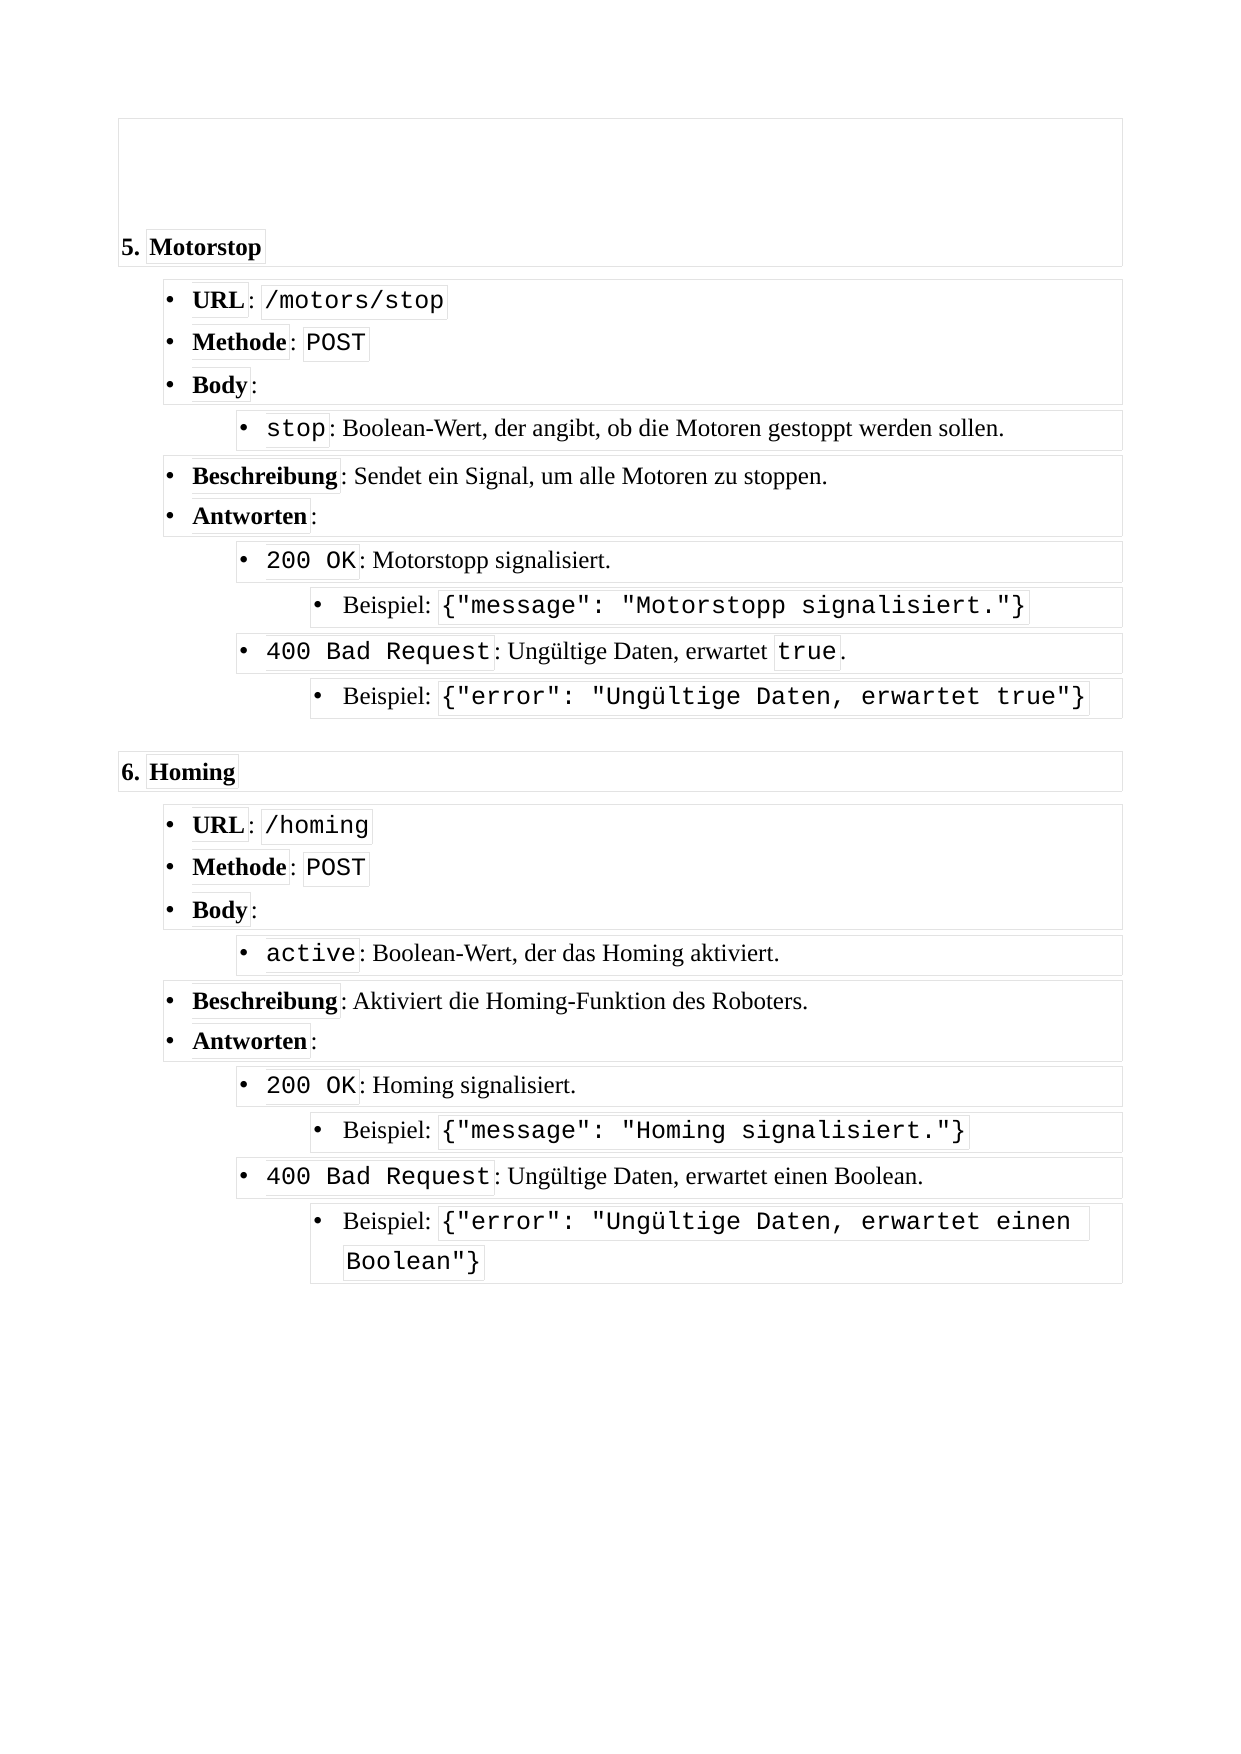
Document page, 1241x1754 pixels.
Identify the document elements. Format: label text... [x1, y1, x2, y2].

list URL: /homing [164, 805, 1122, 844]
list Beispiel: {"message": "Motorstopp signalisiert."} [311, 588, 1122, 627]
list 400 Bad Request: Ungültige Daten, erwartet true. [237, 634, 1122, 673]
list stop: Boolean-Wert, der angibt, ob die Motoren gestoppt werden sollen. [237, 411, 1122, 450]
list 400 Bad Request: Ungültige Daten, erwartet einen Boolean. [237, 1158, 1122, 1198]
list Beschreibung: Sendet ein Signal, um alle Motoren zu stoppen. [164, 456, 1122, 493]
list Beispiel: {"message": "Homing signalisiert."} [311, 1113, 1122, 1152]
list Antworten: [164, 495, 1122, 536]
list Antworten: [164, 1020, 1122, 1061]
subtitle 5. Motorstop [119, 226, 1122, 266]
list Beispiel: {"error": "Ungültige Daten, erwartet einen Boolean"} [311, 1204, 1122, 1283]
list Methode: POST [164, 321, 1122, 361]
list URL: /motors/stop [164, 280, 1122, 319]
list 200 OK: Motorstopp signalisiert. [237, 542, 1122, 582]
list active: Boolean-Wert, der das Homing aktiviert. [237, 936, 1122, 975]
list Beispiel: {"error": "Ungültige Daten, erwartet true"} [311, 679, 1122, 718]
list Body: [164, 889, 1122, 929]
list Methode: POST [164, 846, 1122, 886]
subtitle 6. Homing [119, 752, 1122, 791]
list 200 OK: Homing signalisiert. [237, 1067, 1122, 1106]
list Beschreibung: Aktiviert die Homing-Funktion des Roboters. [164, 981, 1122, 1018]
list Body: [164, 364, 1122, 404]
